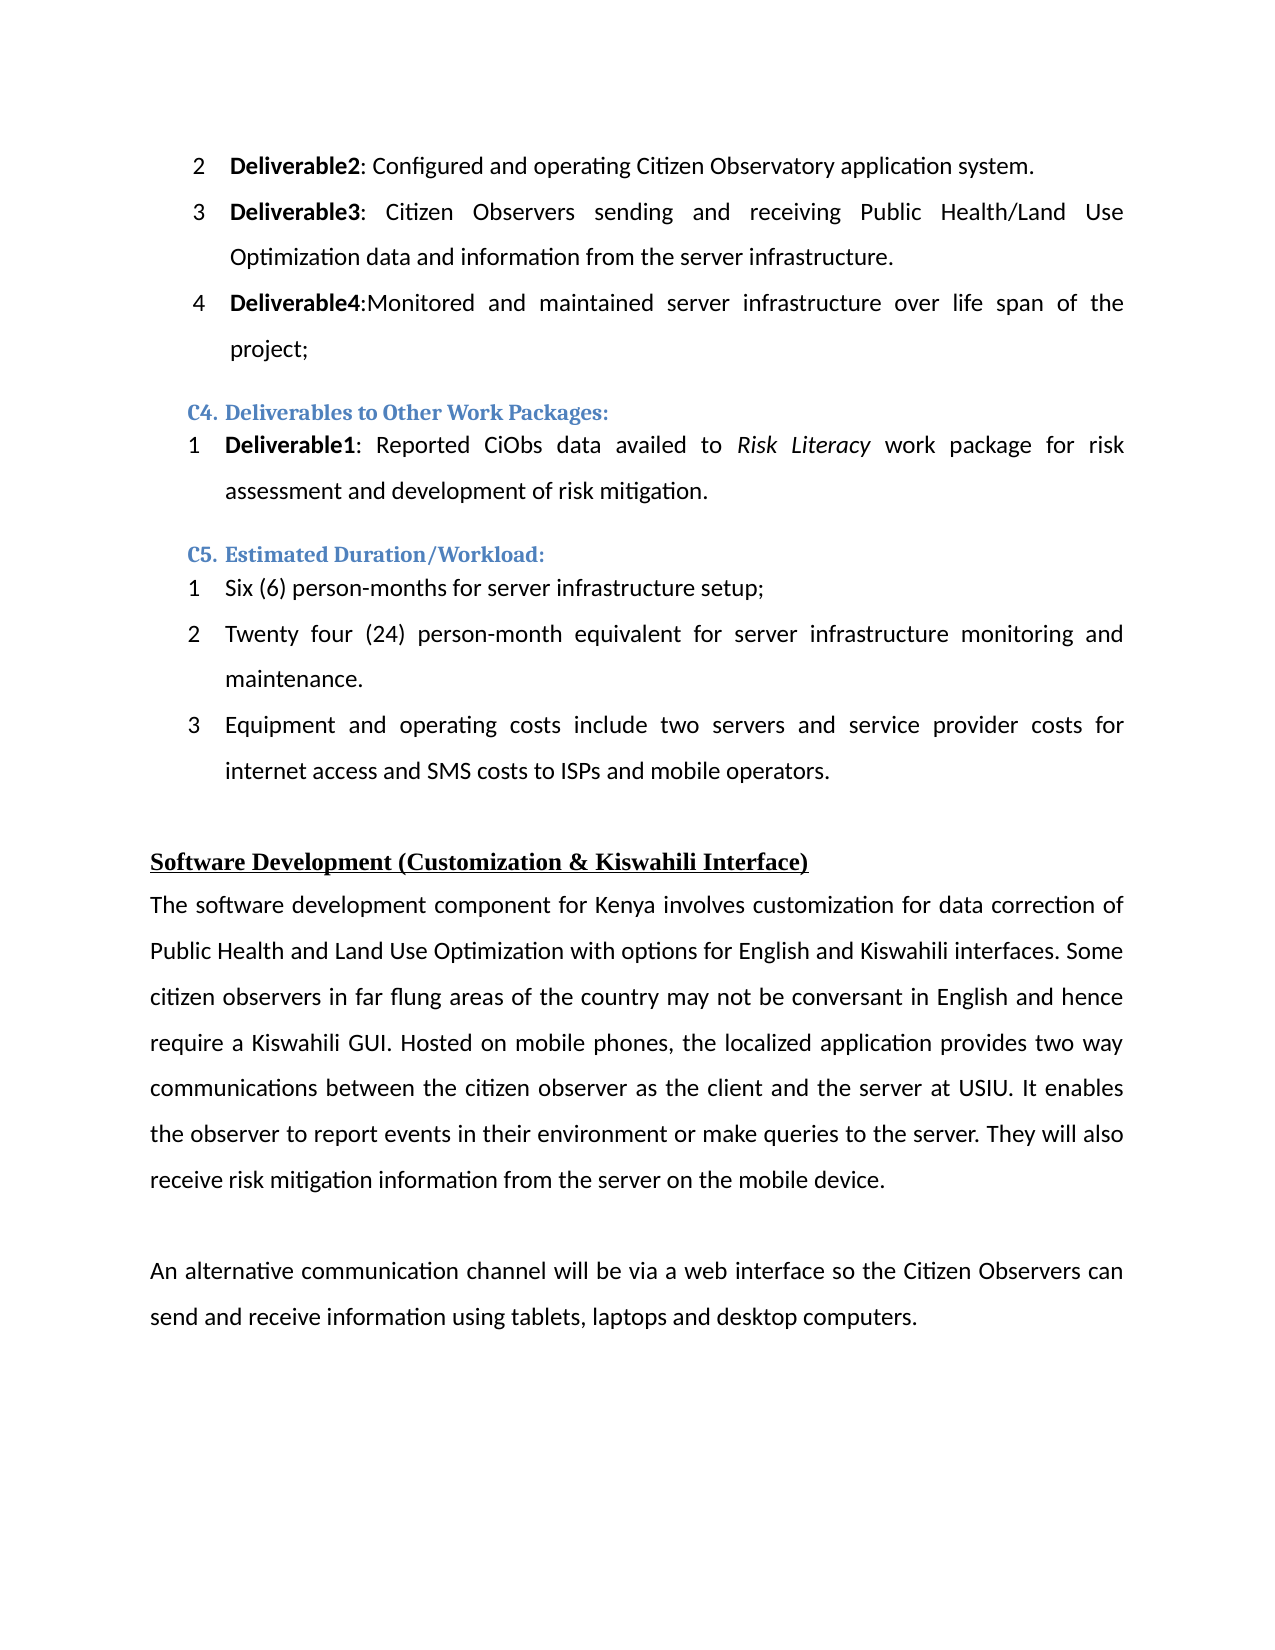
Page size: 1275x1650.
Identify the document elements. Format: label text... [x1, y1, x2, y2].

list Deliverable4:Monitored and maintained server infrastructure over life span of the project; [192, 287, 1125, 363]
subtitle Estimated Duration/Workload: [187, 542, 1125, 568]
list Six (6) person-months for server infrastructure setup; [187, 572, 1125, 603]
list Deliverable1: Reported CiObs data availed to Risk Literacy work package for risk assessment and development of risk mitigation. [187, 430, 1125, 506]
list Equipment and operating costs include two servers and service provider costs for internet access and SMS costs to ISPs and mobile operators. [187, 709, 1125, 786]
text An alternative communication channel will be via a web interface so the Citizen Observers can send and receive information using tablets, laptops and desktop computers. [150, 1256, 1125, 1332]
subtitle Software Development (Customization & Kiswahili Interface) [150, 847, 1125, 875]
list Deliverable2: Configured and operating Citizen Observatory application system. [192, 150, 1125, 181]
subtitle Deliverables to Other Work Packages: [187, 399, 1125, 426]
text The software development component for Kenya involves customization for data correction of Public Health and Land Use Optimization with options for English and Kiswahili interfaces. Some citizen observers in far flung areas of the country may not be conversant in English and hence require a Kiswahili GUI. Hosted on mobile phones, the localized application provides two way communications between the citizen observer as the client and the server at USIU. It enables the observer to report events in their environment or make queries to the server. They will also receive risk mitigation information from the server on the mobile device. [150, 890, 1125, 1194]
list Twenty four (24) person-month equivalent for server infrastructure monitoring and maintenance. [187, 618, 1125, 694]
list Deliverable3: Citizen Observers sending and receiving Public Health/Land Use Optimization data and information from the server infrastructure. [192, 196, 1125, 272]
